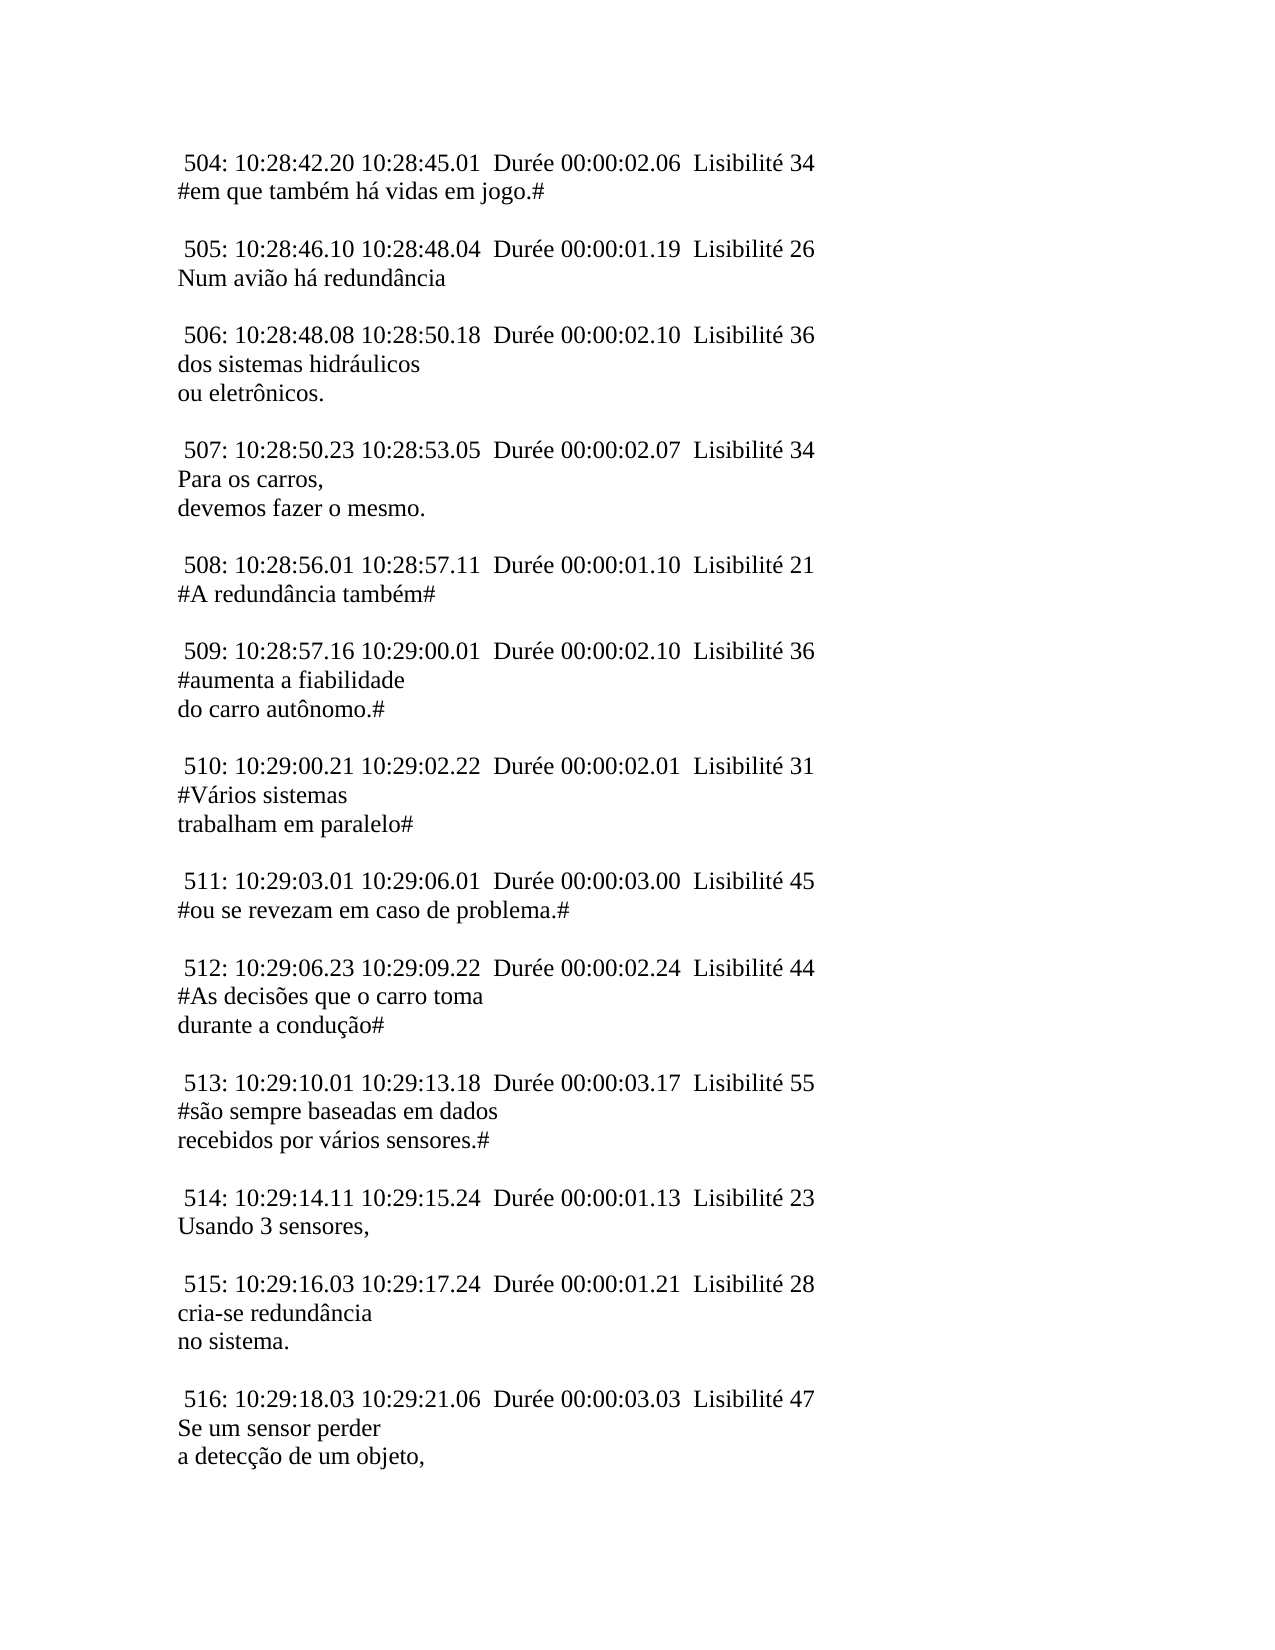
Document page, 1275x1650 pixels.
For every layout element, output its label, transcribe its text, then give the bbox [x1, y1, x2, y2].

text durante a condução# [177, 1010, 1098, 1039]
text #ou se revezam em caso de problema.# [177, 895, 1098, 924]
text #em que também há vidas em jogo.# [177, 176, 1098, 205]
text cria-se redundância [177, 1298, 1098, 1326]
text no sistema. [177, 1326, 1098, 1355]
text 512: 10:29:06.23 10:29:09.22 Durée 00:00:02.24 Lisibilité 44 [177, 953, 1098, 981]
text Se um sensor perder [177, 1413, 1098, 1441]
text trabalham em paralelo# [177, 809, 1098, 838]
text #Vários sistemas [177, 780, 1098, 809]
text recebidos por vários sensores.# [177, 1125, 1098, 1154]
text 509: 10:28:57.16 10:29:00.01 Durée 00:00:02.10 Lisibilité 36 [177, 636, 1098, 665]
text #A redundância também# [177, 579, 1098, 608]
text ou eletrônicos. [177, 378, 1098, 406]
text 505: 10:28:46.10 10:28:48.04 Durée 00:00:01.19 Lisibilité 26 [177, 234, 1098, 263]
text 511: 10:29:03.01 10:29:06.01 Durée 00:00:03.00 Lisibilité 45 [177, 866, 1098, 895]
text Num avião há redundância [177, 263, 1098, 291]
text a detecção de um objeto, [177, 1441, 1098, 1470]
text devemos fazer o mesmo. [177, 493, 1098, 521]
text #As decisões que o carro toma [177, 981, 1098, 1010]
text dos sistemas hidráulicos [177, 349, 1098, 378]
text 507: 10:28:50.23 10:28:53.05 Durée 00:00:02.07 Lisibilité 34 [177, 435, 1098, 464]
text do carro autônomo.# [177, 694, 1098, 723]
text 508: 10:28:56.01 10:28:57.11 Durée 00:00:01.10 Lisibilité 21 [177, 550, 1098, 579]
text 504: 10:28:42.20 10:28:45.01 Durée 00:00:02.06 Lisibilité 34 [177, 148, 1098, 176]
text 513: 10:29:10.01 10:29:13.18 Durée 00:00:03.17 Lisibilité 55 [177, 1068, 1098, 1096]
text 514: 10:29:14.11 10:29:15.24 Durée 00:00:01.13 Lisibilité 23 [177, 1183, 1098, 1211]
text 506: 10:28:48.08 10:28:50.18 Durée 00:00:02.10 Lisibilité 36 [177, 320, 1098, 349]
text 510: 10:29:00.21 10:29:02.22 Durée 00:00:02.01 Lisibilité 31 [177, 751, 1098, 780]
text Para os carros, [177, 464, 1098, 493]
text 516: 10:29:18.03 10:29:21.06 Durée 00:00:03.03 Lisibilité 47 [177, 1384, 1098, 1413]
text Usando 3 sensores, [177, 1211, 1098, 1240]
text #aumenta a fiabilidade [177, 665, 1098, 694]
text #são sempre baseadas em dados [177, 1096, 1098, 1125]
text 515: 10:29:16.03 10:29:17.24 Durée 00:00:01.21 Lisibilité 28 [177, 1269, 1098, 1298]
